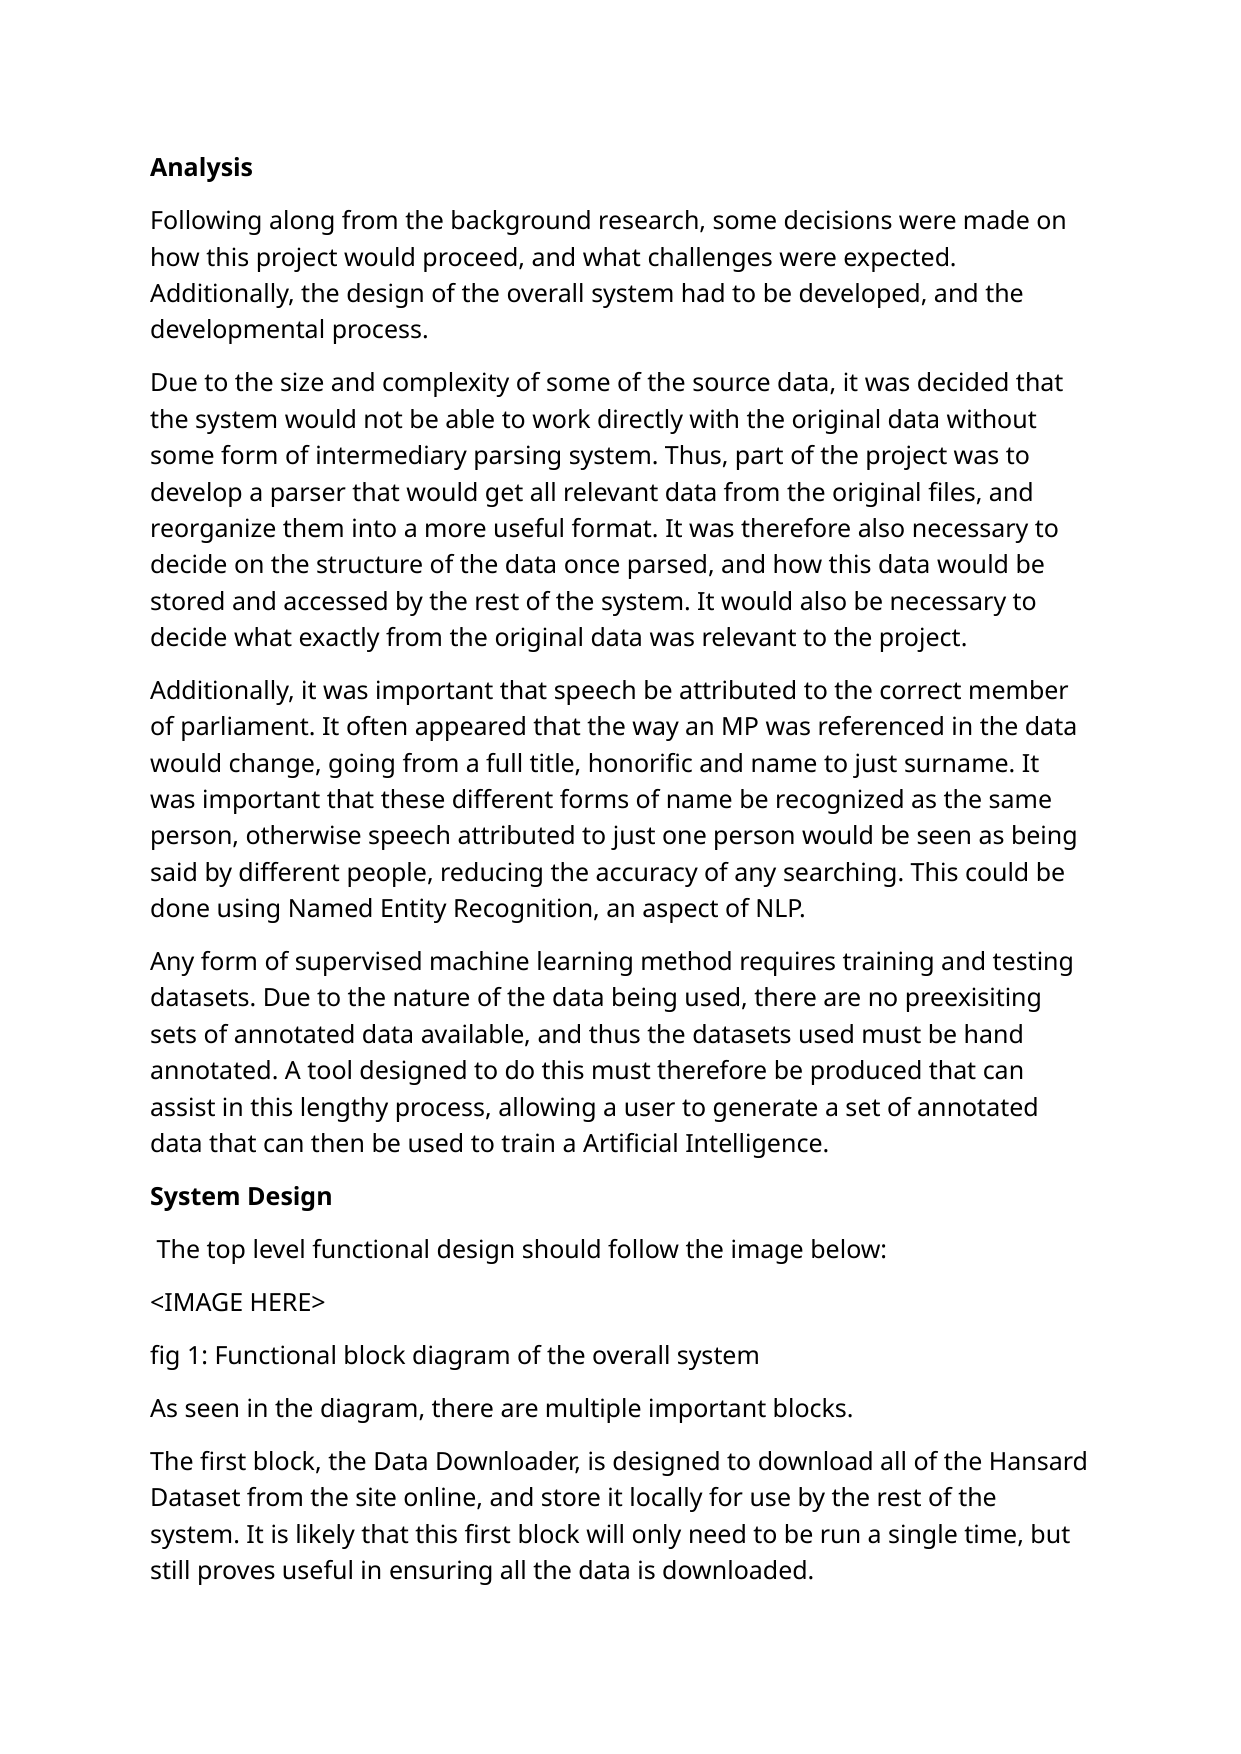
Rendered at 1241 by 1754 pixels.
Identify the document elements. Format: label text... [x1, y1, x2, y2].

text Analysis [150, 150, 1090, 184]
text Due to the size and complexity of some of the source data, it was decided that the system would not be able to work directly with the original data without some form of intermediary parsing system. Thus, part of the project was to develop a parser that would get all relevant data from the original files, and reorganize them into a more useful format. It was therefore also necessary to decide on the structure of the data once parsed, and how this data would be stored and accessed by the rest of the system. It would also be necessary to decide what exactly from the original data was relevant to the project. [150, 365, 1090, 654]
text The top level functional design should follow the image below: [150, 1232, 1090, 1266]
text System Design [150, 1178, 1090, 1213]
text Following along from the background research, some decisions were made on how this project would proceed, and what challenges were expected. Additionally, the design of the overall system had to be developed, and the developmental process. [150, 203, 1090, 346]
text fig 1: Functional block diagram of the overall system [150, 1338, 1090, 1372]
text Additionally, it was important that speech be attributed to the correct member of parliament. It often appeared that the way an MP was referenced in the data would change, going from a full title, honorific and name to just surname. It was important that these different forms of name be recognized as the same person, otherwise speech attributed to just one person would be seen as being said by different people, reducing the accuracy of any searching. This could be done using Named Entity Recognition, an aspect of NLP. [150, 673, 1090, 925]
text The first block, the Data Downloader, is designed to download all of the Hansard Dataset from the site online, and store it locally for use by the rest of the system. It is likely that this first block will only need to be run a single time, but still proves useful in ensuring all the data is downloaded. [150, 1444, 1090, 1587]
text Any form of supervised machine learning method requires training and testing datasets. Due to the nature of the data being used, there are no preexisiting sets of annotated data available, and thus the datasets used must be hand annotated. A tool designed to do this must therefore be produced that can assist in this lengthy process, allowing a user to generate a set of annotated data that can then be used to train a Artificial Intelligence. [150, 944, 1090, 1159]
text As seen in the diagram, there are multiple important blocks. [150, 1391, 1090, 1425]
text <IMAGE HERE> [150, 1284, 1090, 1319]
